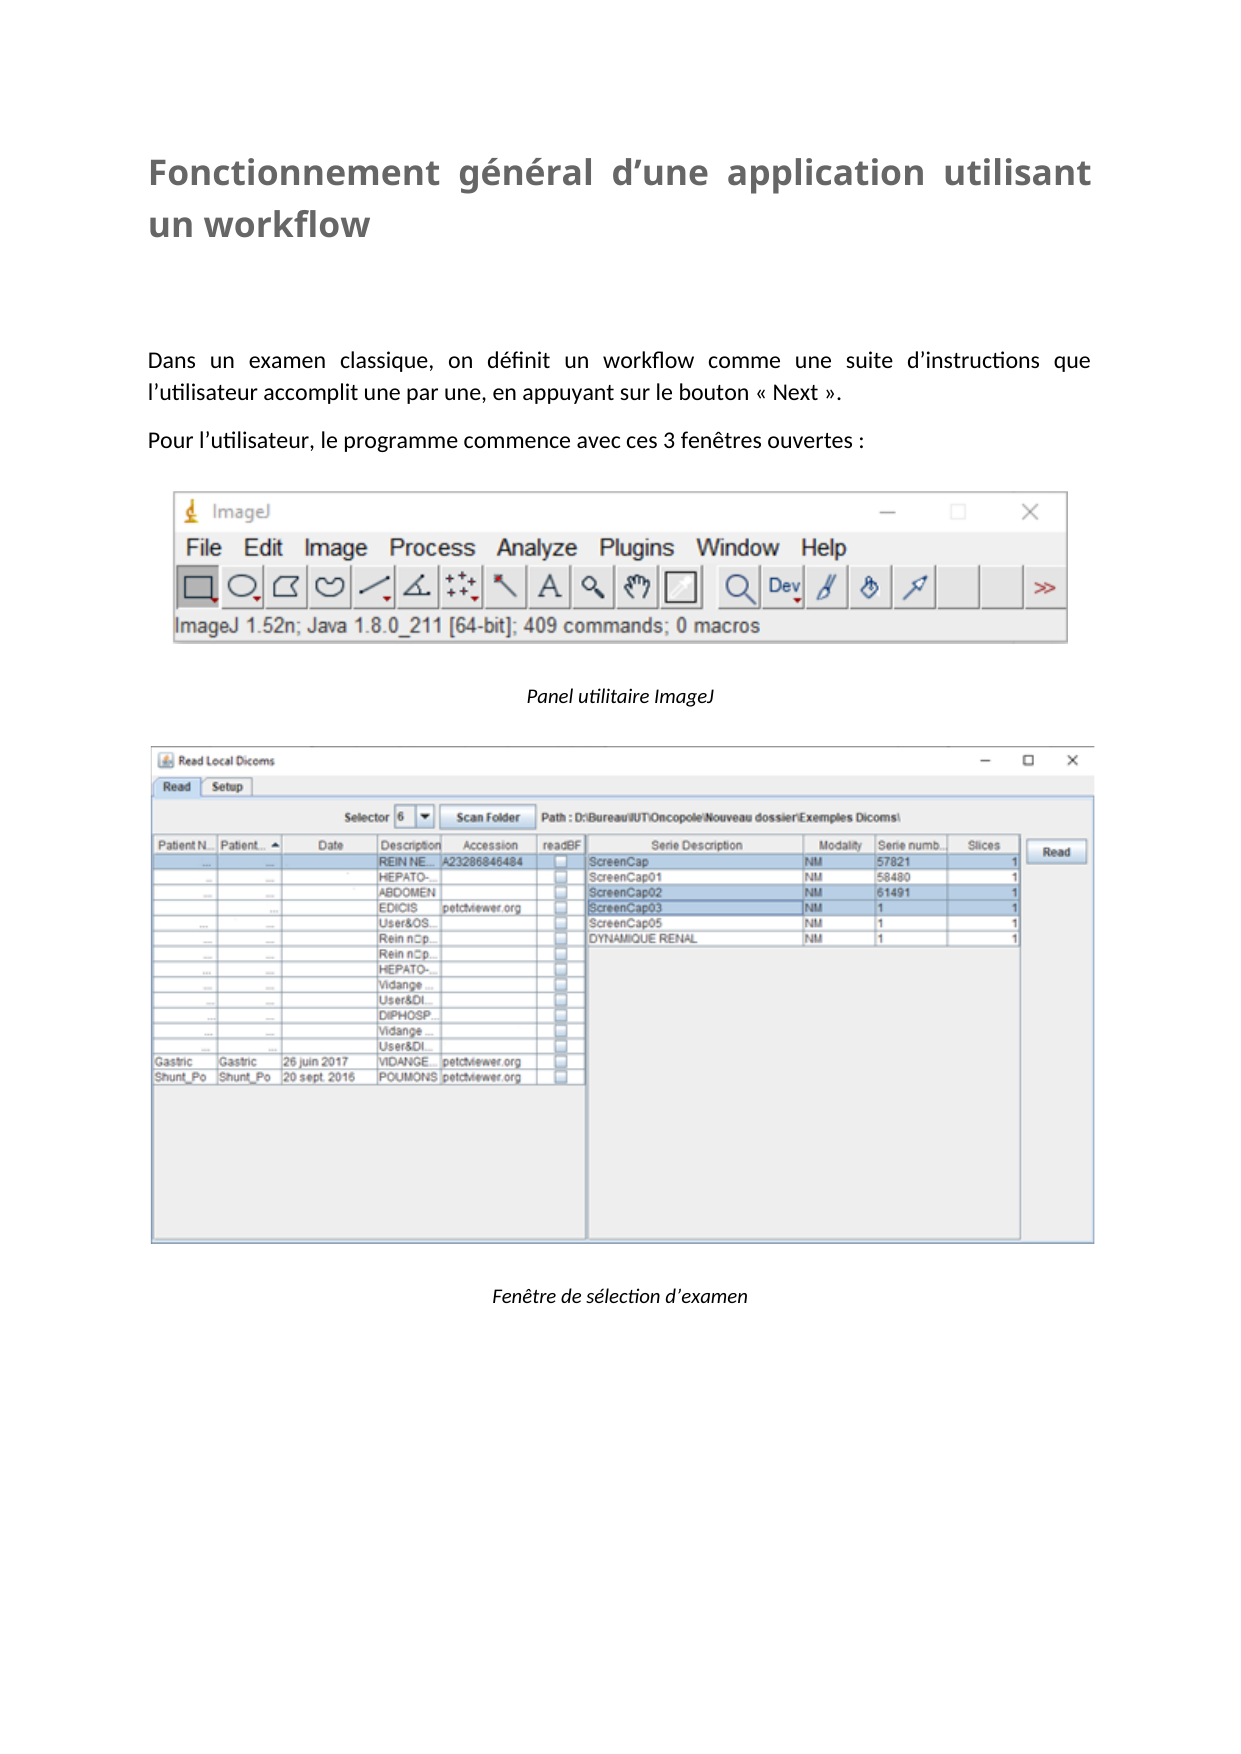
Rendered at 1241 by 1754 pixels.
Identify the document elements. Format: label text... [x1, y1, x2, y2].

picture [150, 746, 1095, 1244]
text Fenêtre de sélection d’examen [148, 728, 1093, 1308]
picture [172, 491, 1068, 644]
text Panel utilitaire ImageJ [148, 473, 1093, 709]
text Pour l’utilisateur, le programme commence avec ces 3 fenêtres ouvertes : [148, 425, 1093, 454]
subtitle Fonctionnement général d’une application utilisant un workflow [148, 148, 1093, 248]
text Dans un examen classique, on définit un workflow comme une suite d’instructions que l’utilisateur accomplit une par une, en appuyant sur le bouton « Next ». [148, 346, 1093, 406]
